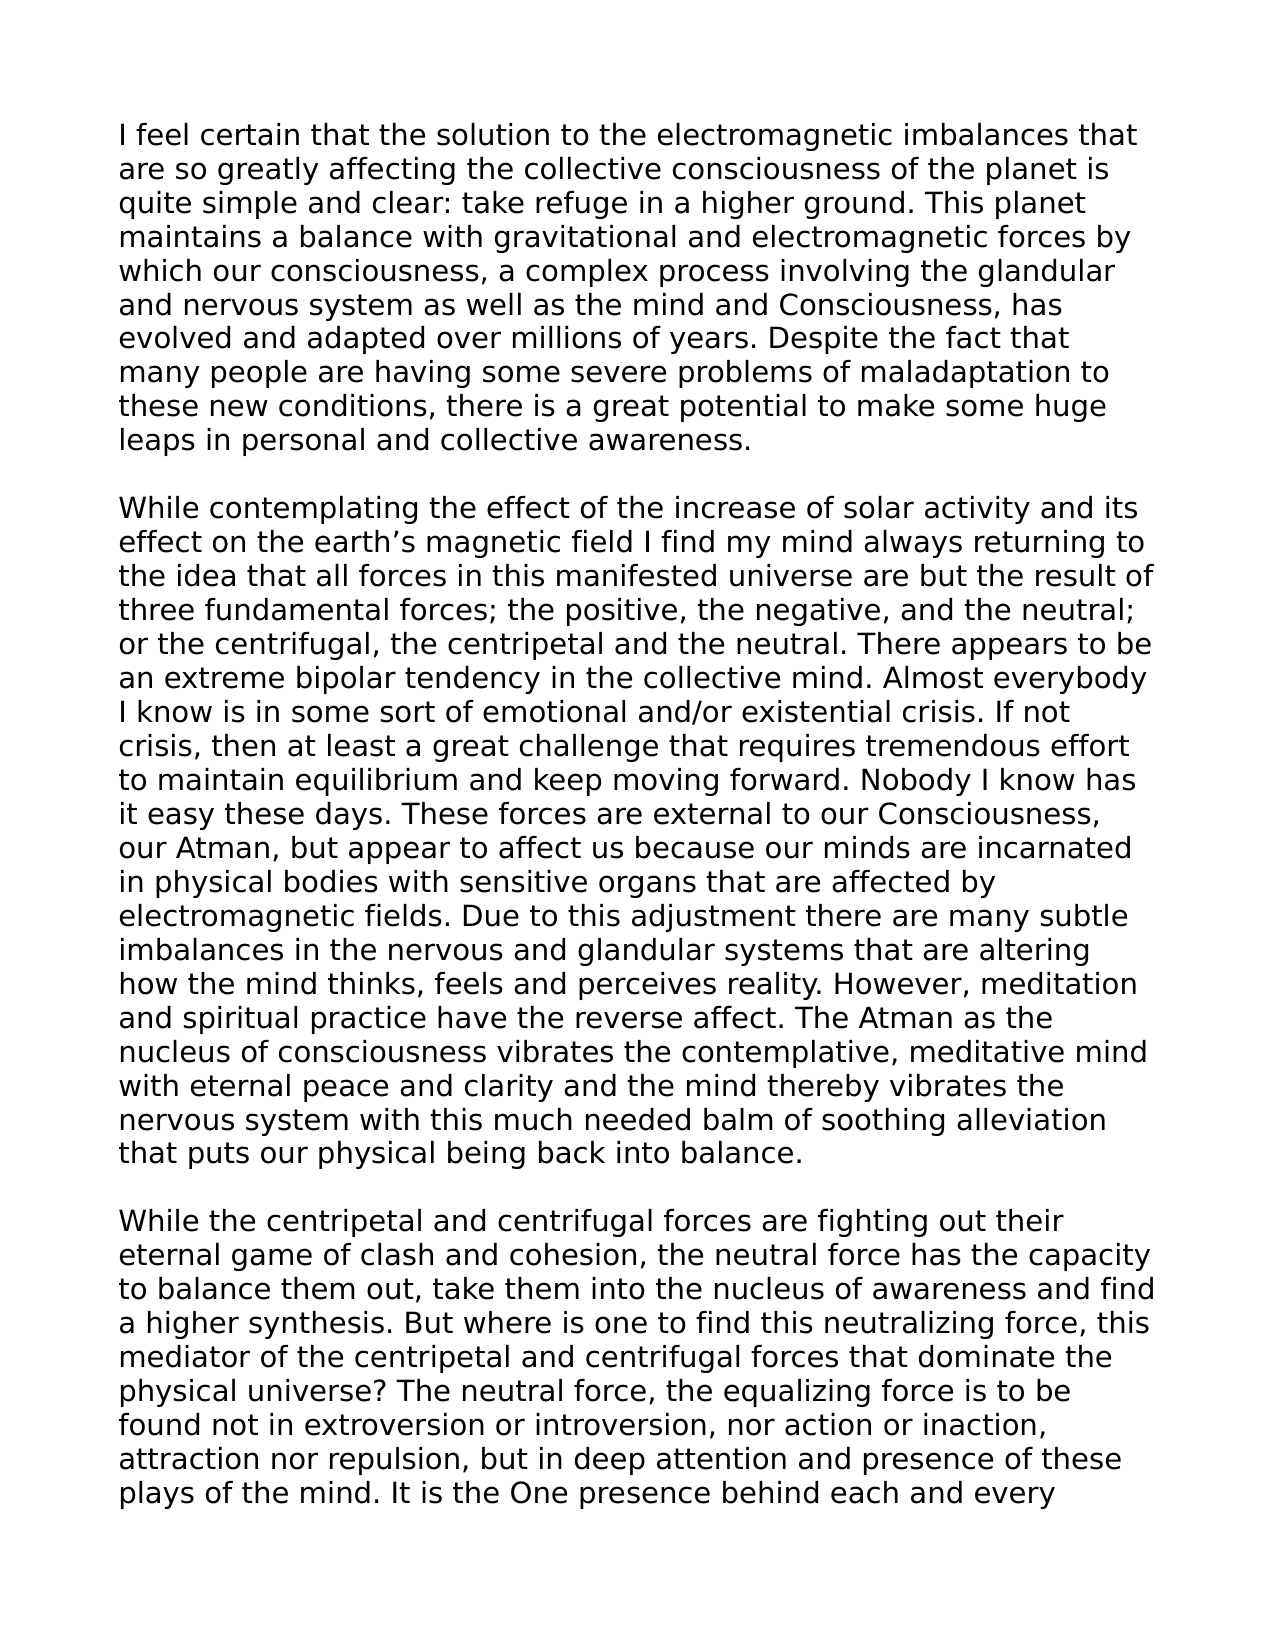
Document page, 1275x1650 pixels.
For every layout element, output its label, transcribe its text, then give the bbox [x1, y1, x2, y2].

text I feel certain that the solution to the electromagnetic imbalances that are so greatly affecting the collective consciousness of the planet is quite simple and clear: take refuge in a higher ground. This planet maintains a balance with gravitational and electromagnetic forces by which our consciousness, a complex process involving the glandular and nervous system as well as the mind and Consciousness, has evolved and adapted over millions of years. Despite the fact that many people are having some severe problems of maladaptation to these new conditions, there is a great potential to make some huge leaps in personal and collective awareness. [118, 118, 1157, 458]
text While contemplating the effect of the increase of solar activity and its effect on the earth’s magnetic field I find my mind always returning to the idea that all forces in this manifested universe are but the result of three fundamental forces; the positive, the negative, and the neutral; or the centrifugal, the centripetal and the neutral. There appears to be an extreme bipolar tendency in the collective mind. Almost everybody I know is in some sort of emotional and/or existential crisis. If not crisis, then at least a great challenge that requires tremendous effort to maintain equilibrium and keep moving forward. Nobody I know has it easy these days. These forces are external to our Consciousness, our Atman, but appear to affect us because our minds are incarnated in physical bodies with sensitive organs that are affected by electromagnetic fields. Due to this adjustment there are many subtle imbalances in the nervous and glandular systems that are altering how the mind thinks, feels and perceives reality. However, meditation and spiritual practice have the reverse affect. The Atman as the nucleus of consciousness vibrates the contemplative, meditative mind with eternal peace and clarity and the mind thereby vibrates the nervous system with this much needed balm of soothing alleviation that puts our physical being back into balance. [118, 492, 1157, 1171]
text While the centripetal and centrifugal forces are fighting out their eternal game of clash and cohesion, the neutral force has the capacity to balance them out, take them into the nucleus of awareness and find a higher synthesis. But where is one to find this neutralizing force, this mediator of the centripetal and centrifugal forces that dominate the physical universe? The neutral force, the equalizing force is to be found not in extroversion or introversion, nor action or inaction, attraction nor repulsion, but in deep attention and presence of these plays of the mind. It is the One presence behind each and every [118, 1205, 1157, 1510]
